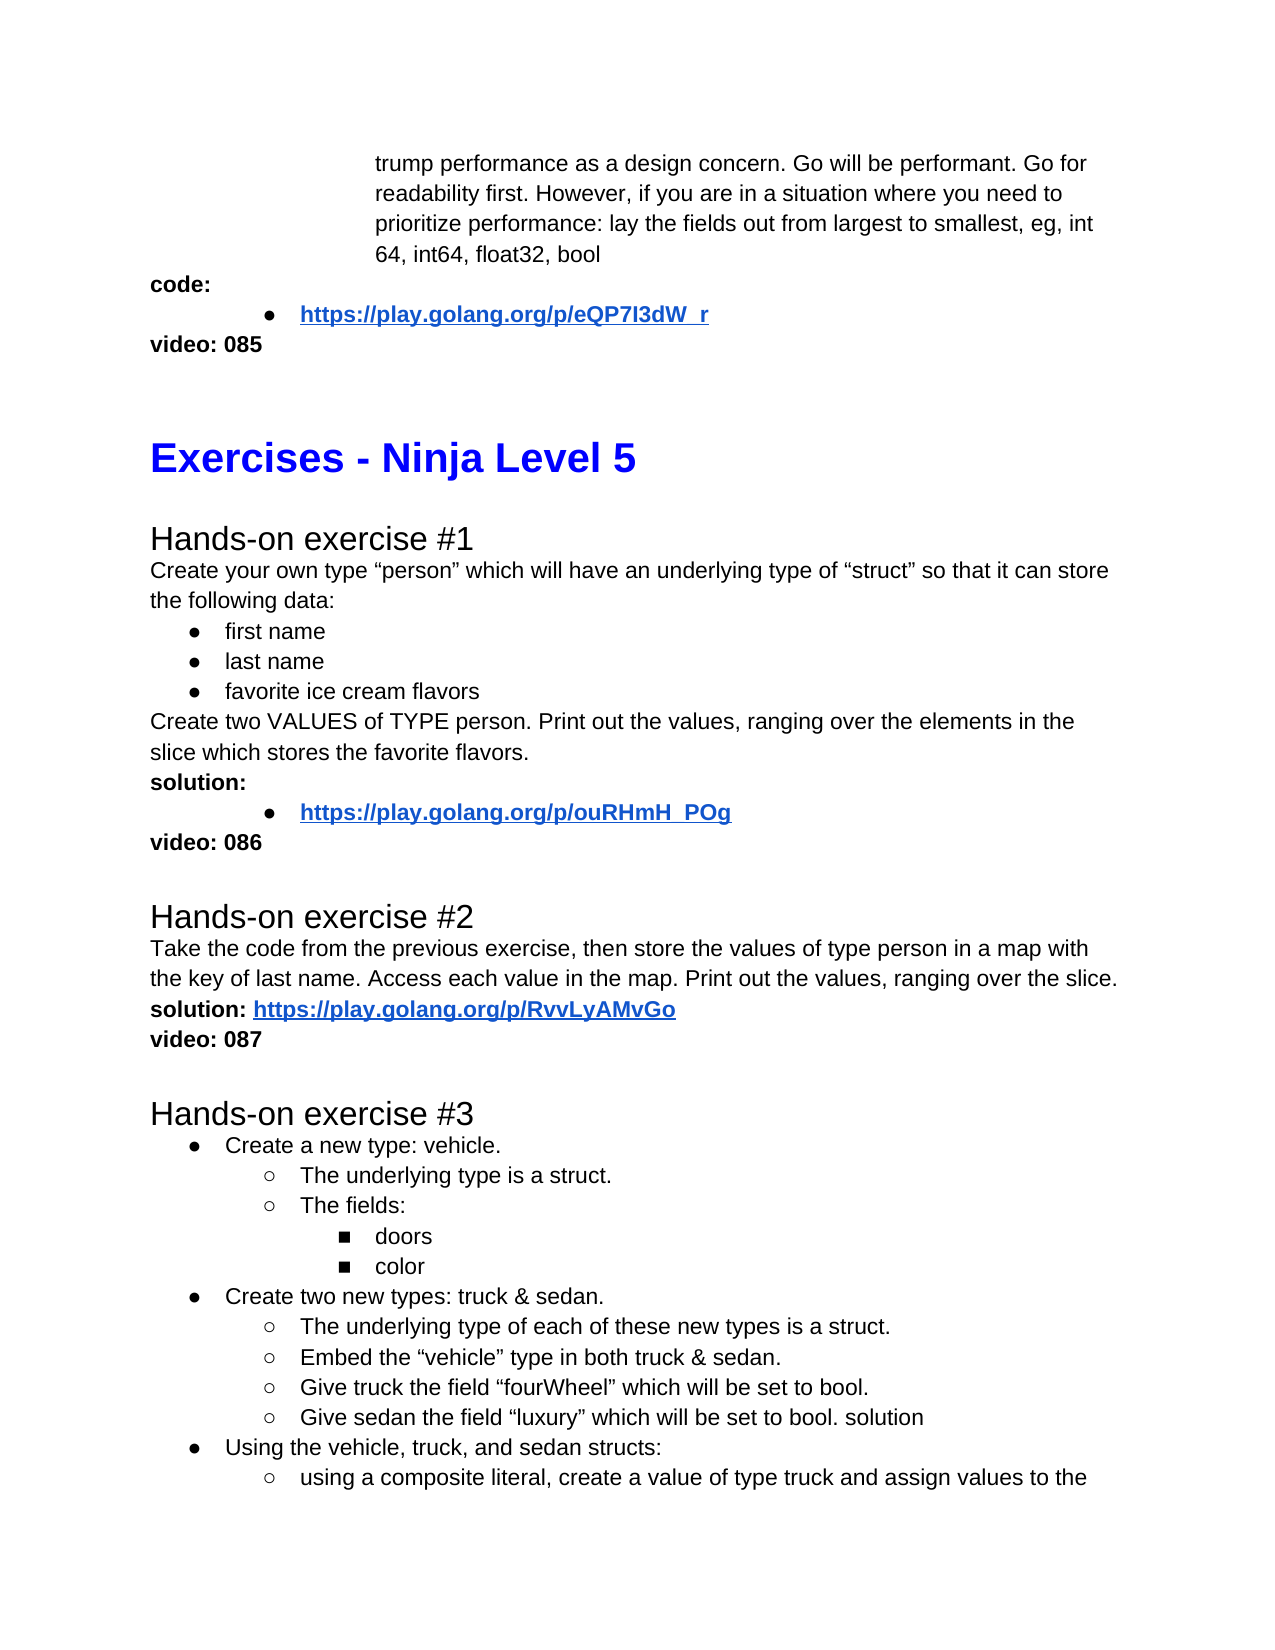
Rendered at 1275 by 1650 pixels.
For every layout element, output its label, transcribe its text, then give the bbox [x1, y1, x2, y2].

list The underlying type is a struct. [262, 1162, 1125, 1188]
list The underlying type of each of these new types is a struct. [262, 1313, 1125, 1339]
text video: 085 [150, 331, 1125, 358]
list Give sedan the field “luxury” which will be set to bool. solution [262, 1404, 1125, 1430]
text solution: https://play.golang.org/p/RvvLyAMvGo [150, 996, 1125, 1022]
list using a composite literal, create a value of type truck and assign values to the [262, 1464, 1125, 1491]
list first name [187, 618, 1125, 644]
subtitle Hands-on exercise #2 [150, 897, 1125, 935]
text video: 087 [150, 1026, 1125, 1052]
list Create a new type: vehicle. [187, 1132, 1125, 1158]
list doors [337, 1223, 1125, 1249]
subtitle Exercises - Ninja Level 5 [150, 433, 1125, 481]
text solution: [150, 769, 1125, 795]
list Give truck the field “fourWheel” which will be set to bool. [262, 1374, 1125, 1400]
subtitle Hands-on exercise #1 [150, 519, 1125, 557]
text Create two VALUES of TYPE person. Print out the values, ranging over the elements in the slice which stores the favorite flavors. [150, 708, 1125, 765]
text Take the code from the previous exercise, then store the values of type person in a map with the key of last name. Access each value in the map. Print out the values, ranging over the slice. [150, 935, 1125, 992]
list Embed the “vehicle” type in both truck & sedan. [262, 1343, 1125, 1370]
list Create two new types: truck & sedan. [187, 1283, 1125, 1309]
list last name [187, 648, 1125, 674]
list https://play.golang.org/p/eQP7I3dW_r [262, 301, 1125, 327]
list The fields: [262, 1192, 1125, 1219]
text Create your own type “person” which will have an underlying type of “struct” so that it can store the following data: [150, 557, 1125, 614]
subtitle Hands-on exercise #3 [150, 1093, 1125, 1132]
list trump performance as a design concern. Go will be performant. Go for readability first. However, if you are in a situation where you need to prioritize performance: lay the fields out from largest to smallest, eg, int 64, int64, float32, bool [337, 150, 1125, 267]
list Using the vehicle, truck, and sedan structs: [187, 1434, 1125, 1460]
list favorite ice cream flavors [187, 678, 1125, 704]
list color [337, 1253, 1125, 1279]
text video: 086 [150, 829, 1125, 855]
list https://play.golang.org/p/ouRHmH_POg [262, 799, 1125, 825]
text code: [150, 271, 1125, 297]
